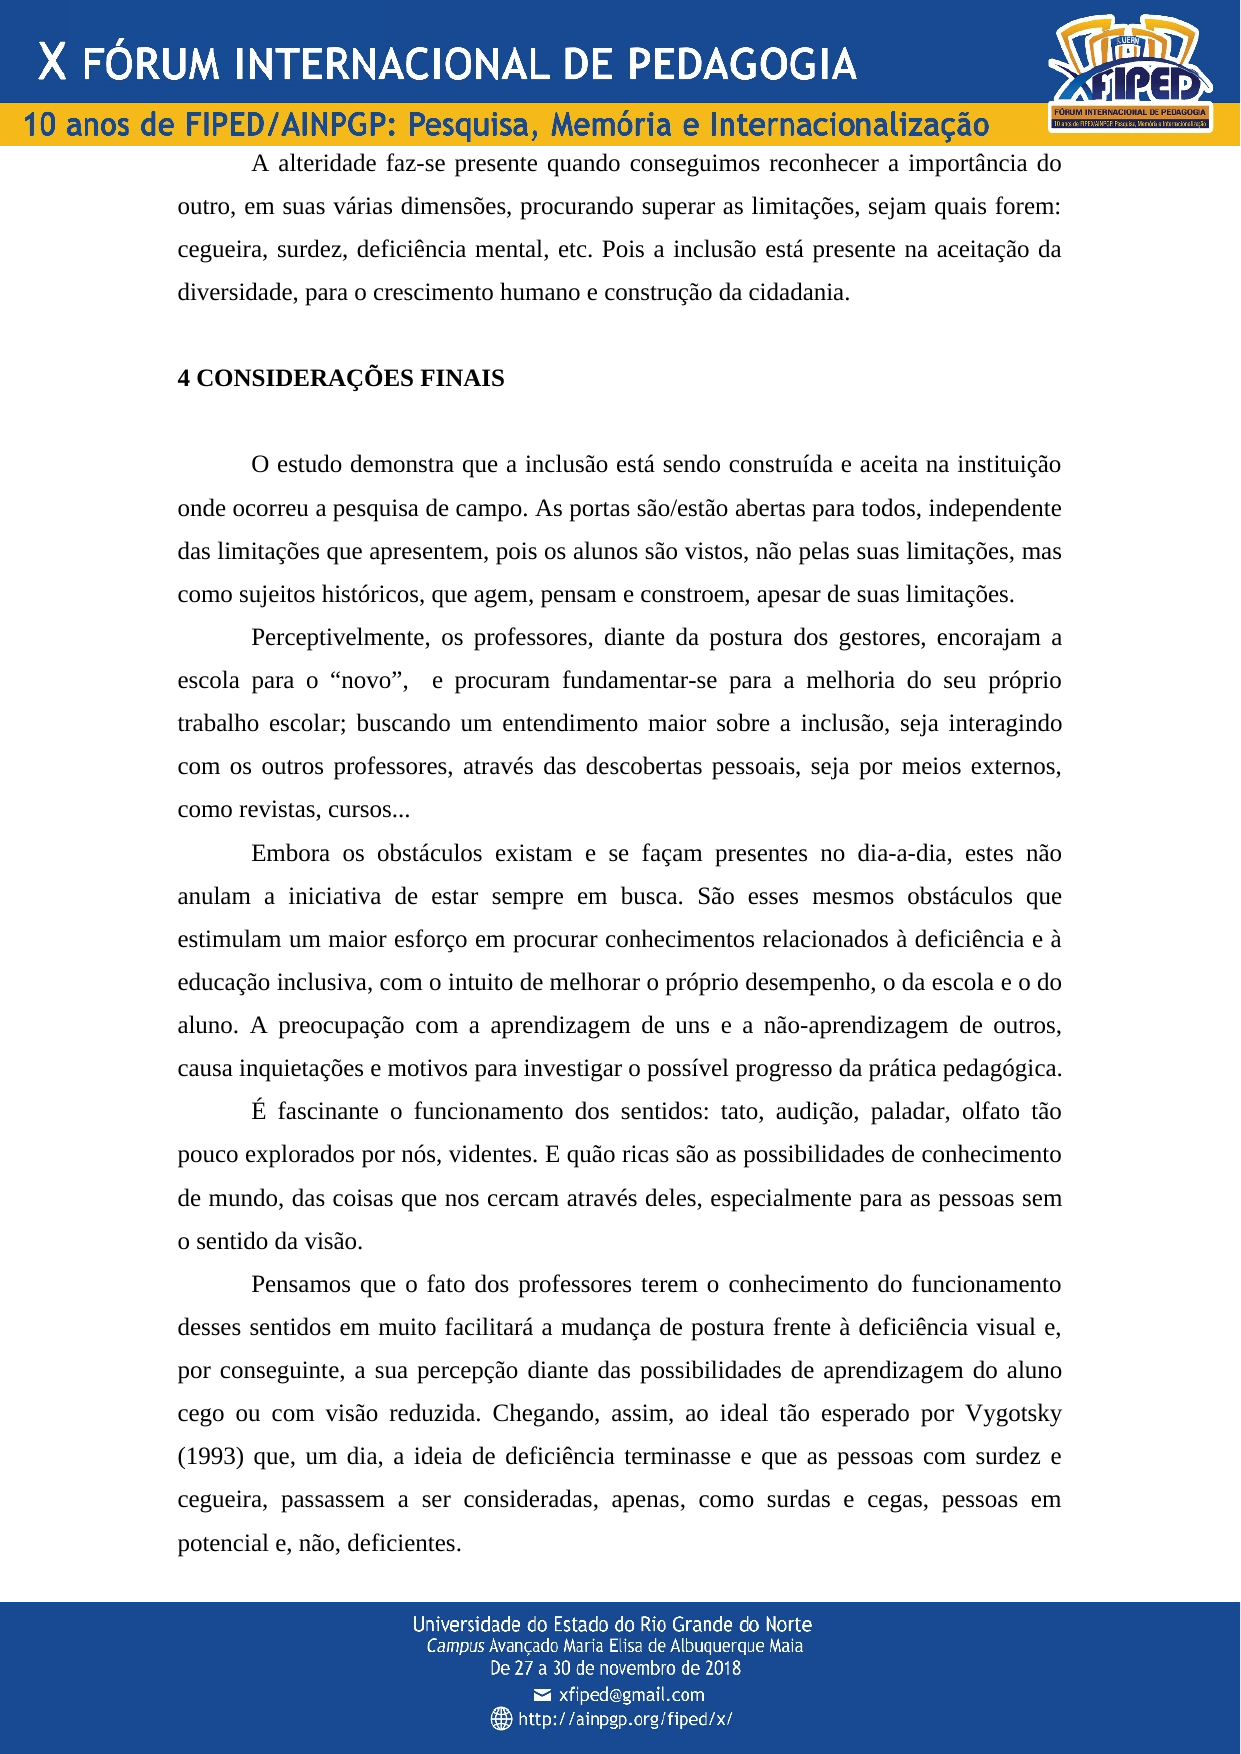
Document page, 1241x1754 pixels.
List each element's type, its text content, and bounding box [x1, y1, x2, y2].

text É fascinante o funcionamento dos sentidos: tato, audição, paladar, olfato tão pouco explorados por nós, videntes. E quão ricas são as possibilidades de conhecimento de mundo, das coisas que nos cercam através deles, especialmente para as pessoas sem o sentido da visão. [177, 1096, 1063, 1254]
text A alteridade faz-se presente quando conseguimos reconhecer a importância do outro, em suas várias dimensões, procurando superar as limitações, sejam quais forem: cegueira, surdez, deficiência mental, etc. Pois a inclusão está presente na aceitação da diversidade, para o crescimento humano e construção da cidadania. [177, 148, 1063, 306]
text Embora os obstáculos existam e se façam presentes no dia-a-dia, estes não anulam a iniciativa de estar sempre em busca. São esses mesmos obstáculos que estimulam um maior esforço em procurar conhecimentos relacionados à deficiência e à educação inclusiva, com o intuito de melhorar o próprio desempenho, o da escola e o do aluno. A preocupação com a aprendizagem de uns e a não-aprendizagem de outros, causa inquietações e motivos para investigar o possível progresso da prática pedagógica. [177, 838, 1063, 1082]
text 4 CONSIDERAÇÕES FINAIS [177, 363, 1063, 392]
text O estudo demonstra que a inclusão está sendo construída e aceita na instituição onde ocorreu a pesquisa de campo. As portas são/estão abertas para todos, independente das limitações que apresentem, pois os alunos são vistos, não pelas suas limitações, mas como sujeitos históricos, que agem, pensam e constroem, apesar de suas limitações. [177, 449, 1063, 608]
text Pensamos que o fato dos professores terem o conhecimento do funcionamento desses sentidos em muito facilitará a mudança de postura frente à deficiência visual e, por conseguinte, a sua percepção diante das possibilidades de aprendizagem do aluno cego ou com visão reduzida. Chegando, assim, ao ideal tão esperado por Vygotsky (1993) que, um dia, a ideia de deficiência terminasse e que as pessoas com surdez e cegueira, passassem a ser consideradas, apenas, como surdas e cegas, pessoas em potencial e, não, deficientes. [177, 1269, 1063, 1556]
text Perceptivelmente, os professores, diante da postura dos gestores, encorajam a escola para o “novo”, e procuram fundamentar-se para a melhoria do seu próprio trabalho escolar; buscando um entendimento maior sobre a inclusão, seja interagindo com os outros professores, através das descobertas pessoais, seja por meios externos, como revistas, cursos... [177, 622, 1063, 823]
